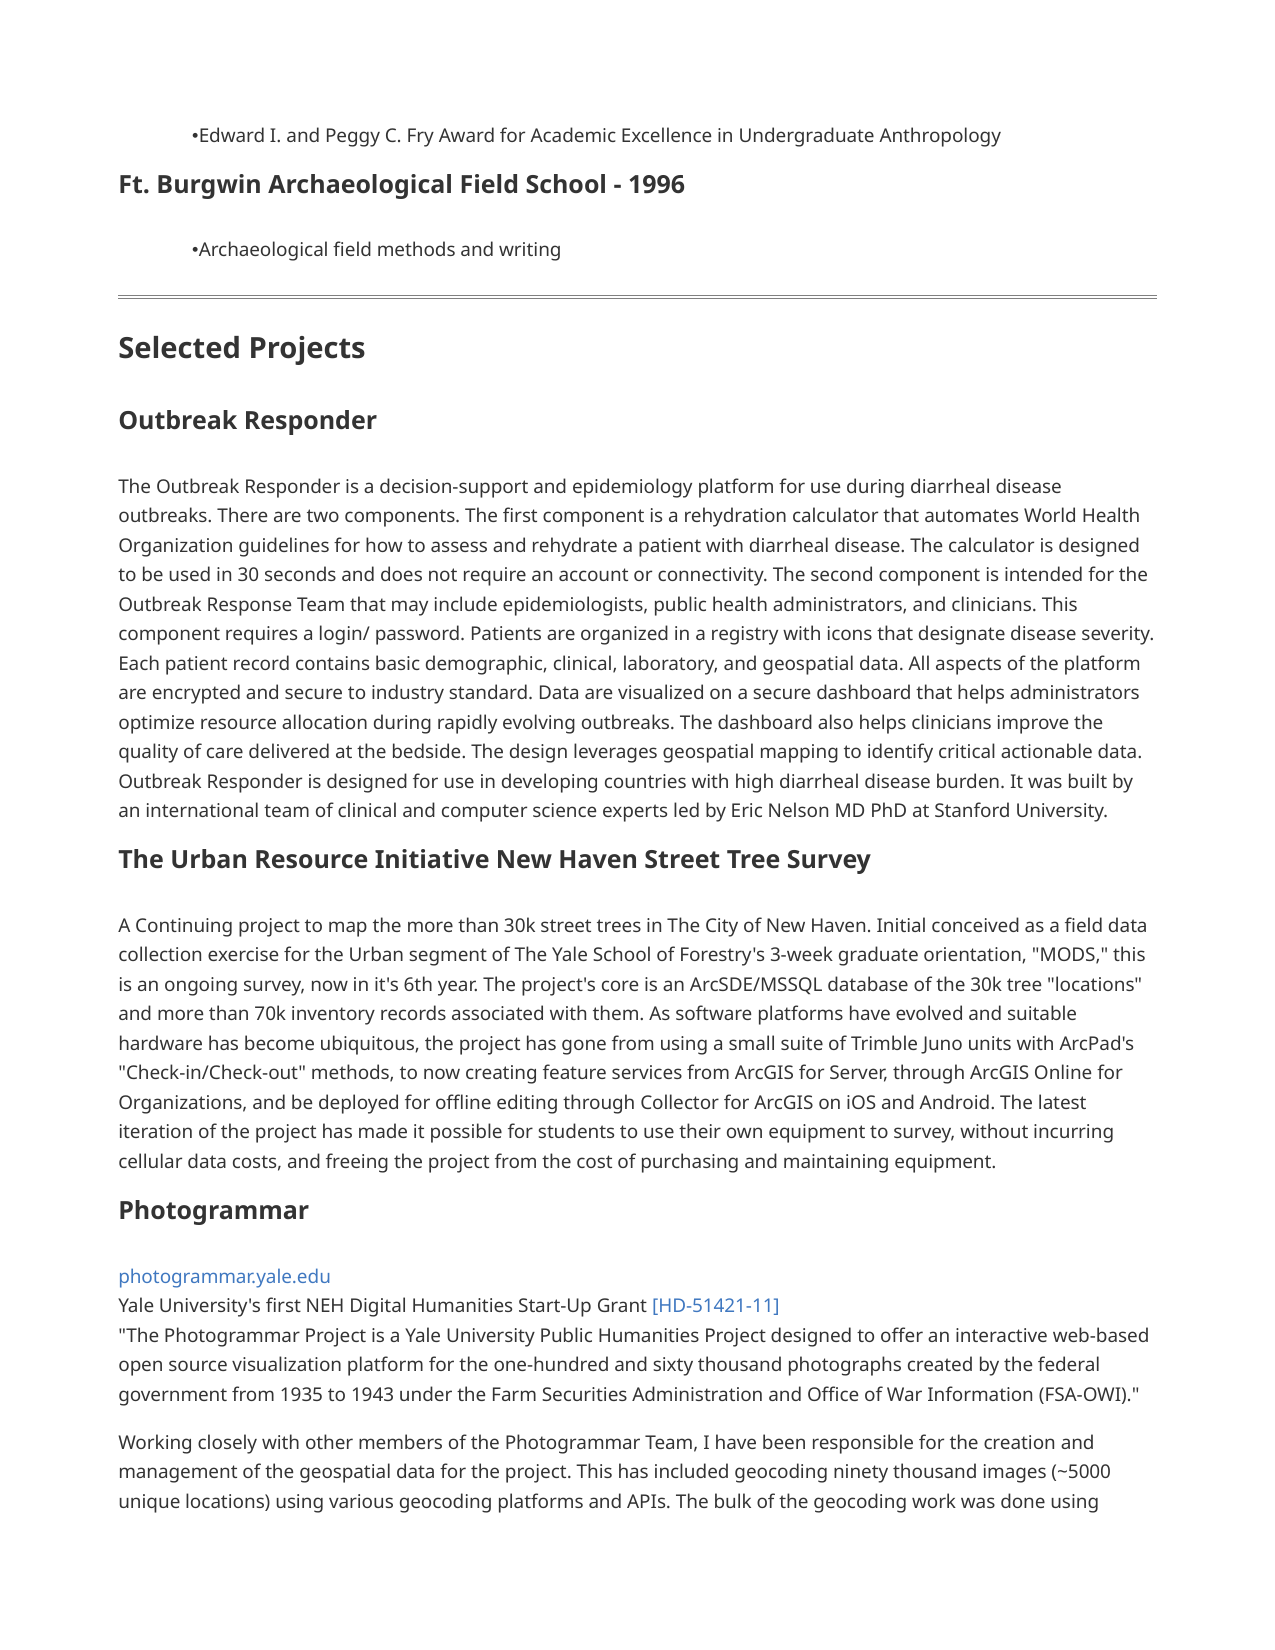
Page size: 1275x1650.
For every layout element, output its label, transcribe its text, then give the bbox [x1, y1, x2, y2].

subtitle Photogrammar [118, 1193, 1157, 1227]
subtitle Ft. Burgwin Archaeological Field School - 1996 [118, 166, 1157, 201]
list Archaeological field methods and writing [118, 233, 1157, 262]
text The Outbreak Responder is a decision-support and epidemiology platform for use during diarrheal disease outbreaks. There are two components. The first component is a rehydration calculator that automates World Health Organization guidelines for how to assess and rehydrate a patient with diarrheal disease. The calculator is designed to be used in 30 seconds and does not require an account or connectivity. The second component is intended for the Outbreak Response Team that may include epidemiologists, public health administrators, and clinicians. This component requires a login/ password. Patients are organized in a registry with icons that designate disease severity. Each patient record contains basic demographic, clinical, laboratory, and geospatial data. All aspects of the platform are encrypted and secure to industry standard. Data are visualized on a secure dashboard that helps administrators optimize resource allocation during rapidly evolving outbreaks. The dashboard also helps clinicians improve the quality of care delivered at the bedside. The design leverages geospatial mapping to identify critical actionable data. Outbreak Responder is designed for use in developing countries with high diarrheal disease burden. It was built by an international team of clinical and computer science experts led by Eric Nelson MD PhD at Stanford University. [118, 469, 1157, 823]
subtitle Selected Projects [118, 327, 1157, 367]
subtitle Outbreak Responder [118, 403, 1157, 437]
text photogrammar.yale.edu Yale University's first NEH Digital Humanities Start-Up Grant [HD-51421-11] "The Photogrammar Project is a Yale University Public Humanities Project designed to offer an interactive web-based open source visualization platform for the one-hundred and sixty thousand photographs created by the federal government from 1935 to 1943 under the Farm Securities Administration and Office of War Information (FSA-OWI)." [118, 1259, 1157, 1406]
text A Continuing project to map the more than 30k street trees in The City of New Haven. Initial conceived as a field data collection exercise for the Urban segment of The Yale School of Forestry's 3-week graduate orientation, "MODS," this is an ongoing survey, now in it's 6th year. The project's core is an ArcSDE/MSSQL database of the 30k tree "locations" and more than 70k inventory records associated with them. As software platforms have evolved and suitable hardware has become ubiquitous, the project has gone from using a small suite of Trimble Juno units with ArcPad's "Check-in/Check-out" methods, to now creating feature services from ArcGIS for Server, through ArcGIS Online for Organizations, and be deployed for offline editing through Collector for ArcGIS on iOS and Android. The latest iteration of the project has made it possible for students to use their own equipment to survey, without incurring cellular data costs, and freeing the project from the cost of purchasing and maintaining equipment. [118, 908, 1157, 1174]
text Working closely with other members of the Photogrammar Team, I have been responsible for the creation and management of the geospatial data for the project. This has included geocoding ninety thousand images (~5000 unique locations) using various geocoding platforms and APIs. The bulk of the geocoding work was done using [118, 1425, 1157, 1514]
list Edward I. and Peggy C. Fry Award for Academic Excellence in Undergraduate Anthropology [118, 118, 1157, 148]
subtitle The Urban Resource Initiative New Haven Street Tree Survey [118, 842, 1157, 876]
